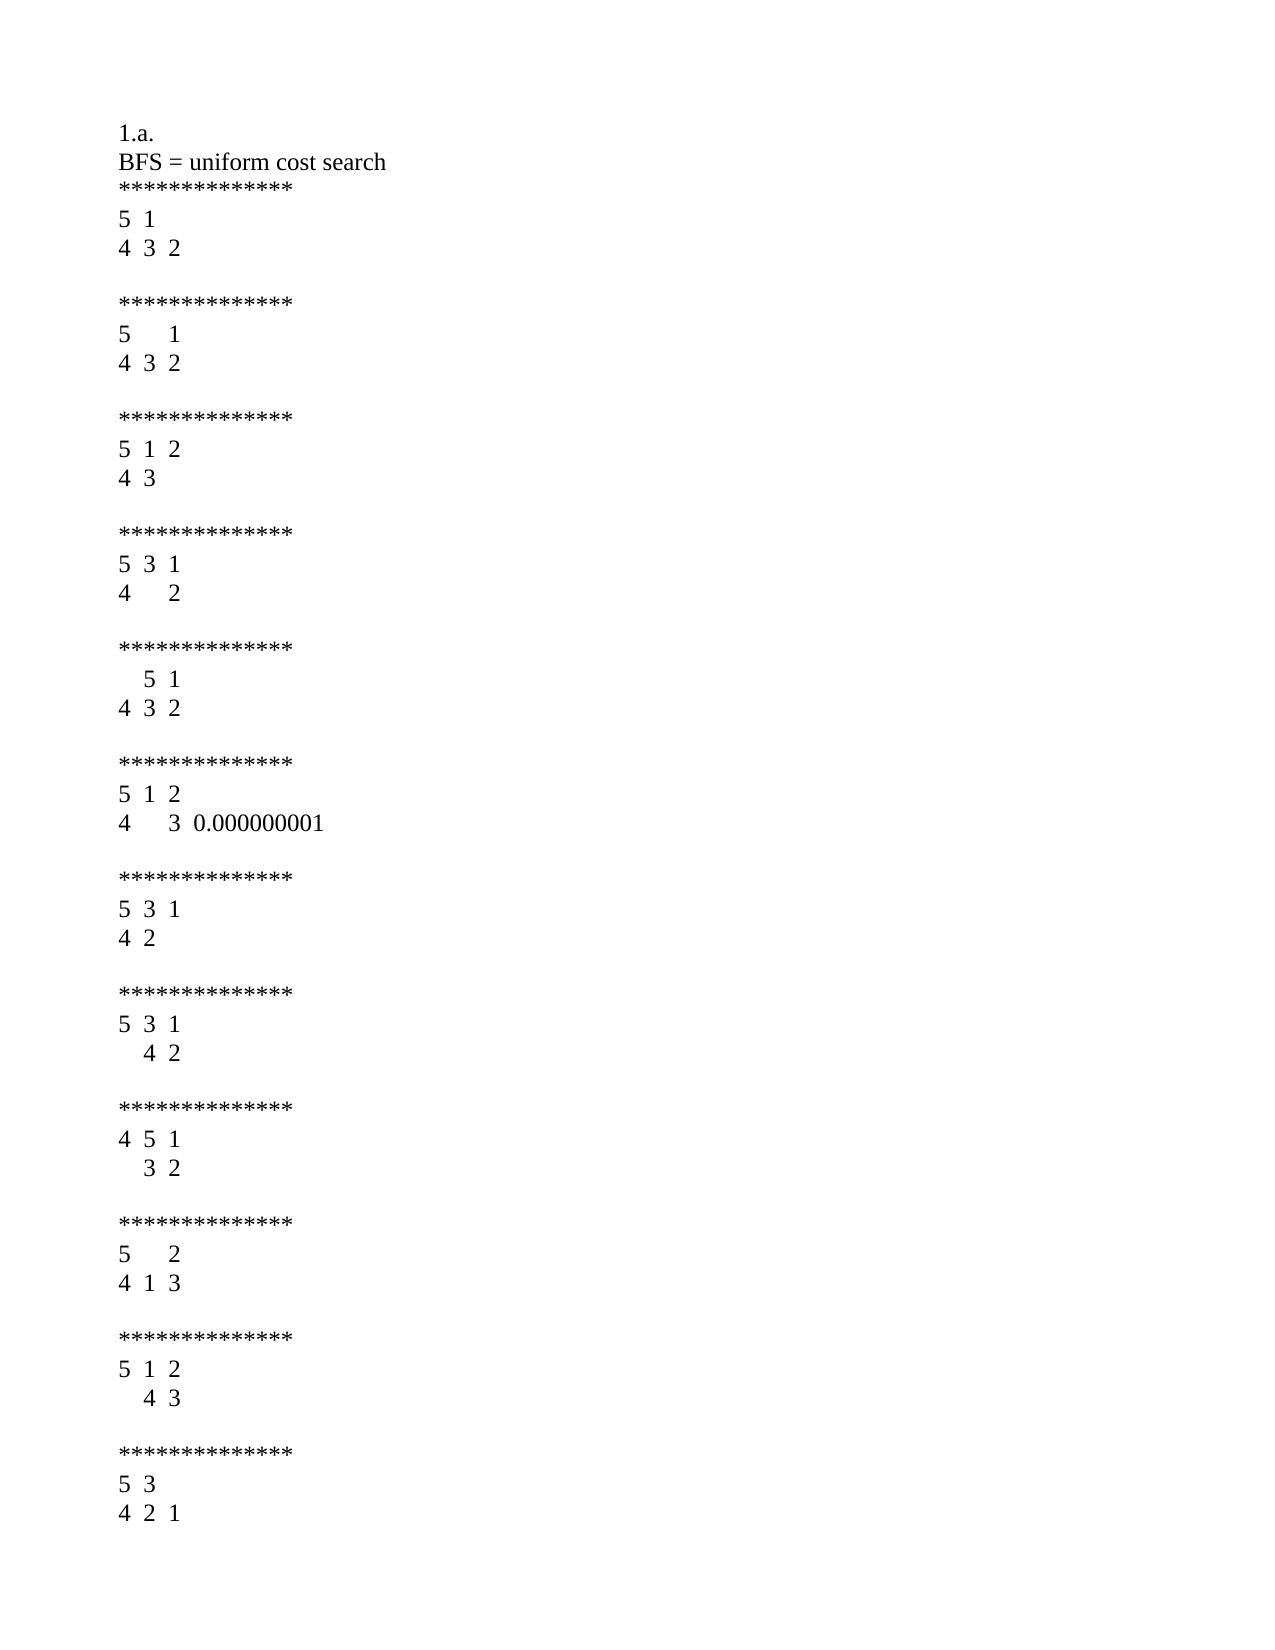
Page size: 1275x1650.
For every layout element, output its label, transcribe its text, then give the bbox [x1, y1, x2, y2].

text ************** [118, 1441, 1157, 1469]
text 5 3 1 [118, 1009, 1157, 1038]
text 5 3 [118, 1469, 1157, 1498]
text 5 1 2 [118, 1354, 1157, 1383]
text ************** [118, 751, 1157, 779]
text 4 3 2 [118, 348, 1157, 377]
text ************** [118, 866, 1157, 894]
text 4 3 [118, 1383, 1157, 1412]
text ************** [118, 1096, 1157, 1124]
text 4 3 0.000000001 [118, 808, 1157, 837]
text ************** [118, 1326, 1157, 1354]
text 5 3 1 [118, 894, 1157, 923]
text 4 3 2 [118, 693, 1157, 722]
text 5 1 2 [118, 434, 1157, 463]
text 5 3 1 [118, 549, 1157, 578]
text 4 2 [118, 923, 1157, 952]
text 1.a. [118, 118, 1157, 147]
text 5 1 [118, 664, 1157, 693]
text 4 2 [118, 1038, 1157, 1067]
text 4 3 [118, 463, 1157, 492]
text 5 1 [118, 319, 1157, 348]
text ************** [118, 291, 1157, 319]
text BFS = uniform cost search [118, 147, 1157, 176]
text ************** [118, 636, 1157, 664]
text 4 5 1 [118, 1124, 1157, 1153]
text ************** [118, 1211, 1157, 1239]
text 4 2 1 [118, 1498, 1157, 1527]
text 4 1 3 [118, 1268, 1157, 1297]
text 3 2 [118, 1153, 1157, 1182]
text 4 2 [118, 578, 1157, 607]
text ************** [118, 406, 1157, 434]
text 5 1 [118, 204, 1157, 233]
text 5 1 2 [118, 779, 1157, 808]
text ************** [118, 176, 1157, 204]
text 5 2 [118, 1239, 1157, 1268]
text 4 3 2 [118, 233, 1157, 262]
text ************** [118, 521, 1157, 549]
text ************** [118, 981, 1157, 1009]
